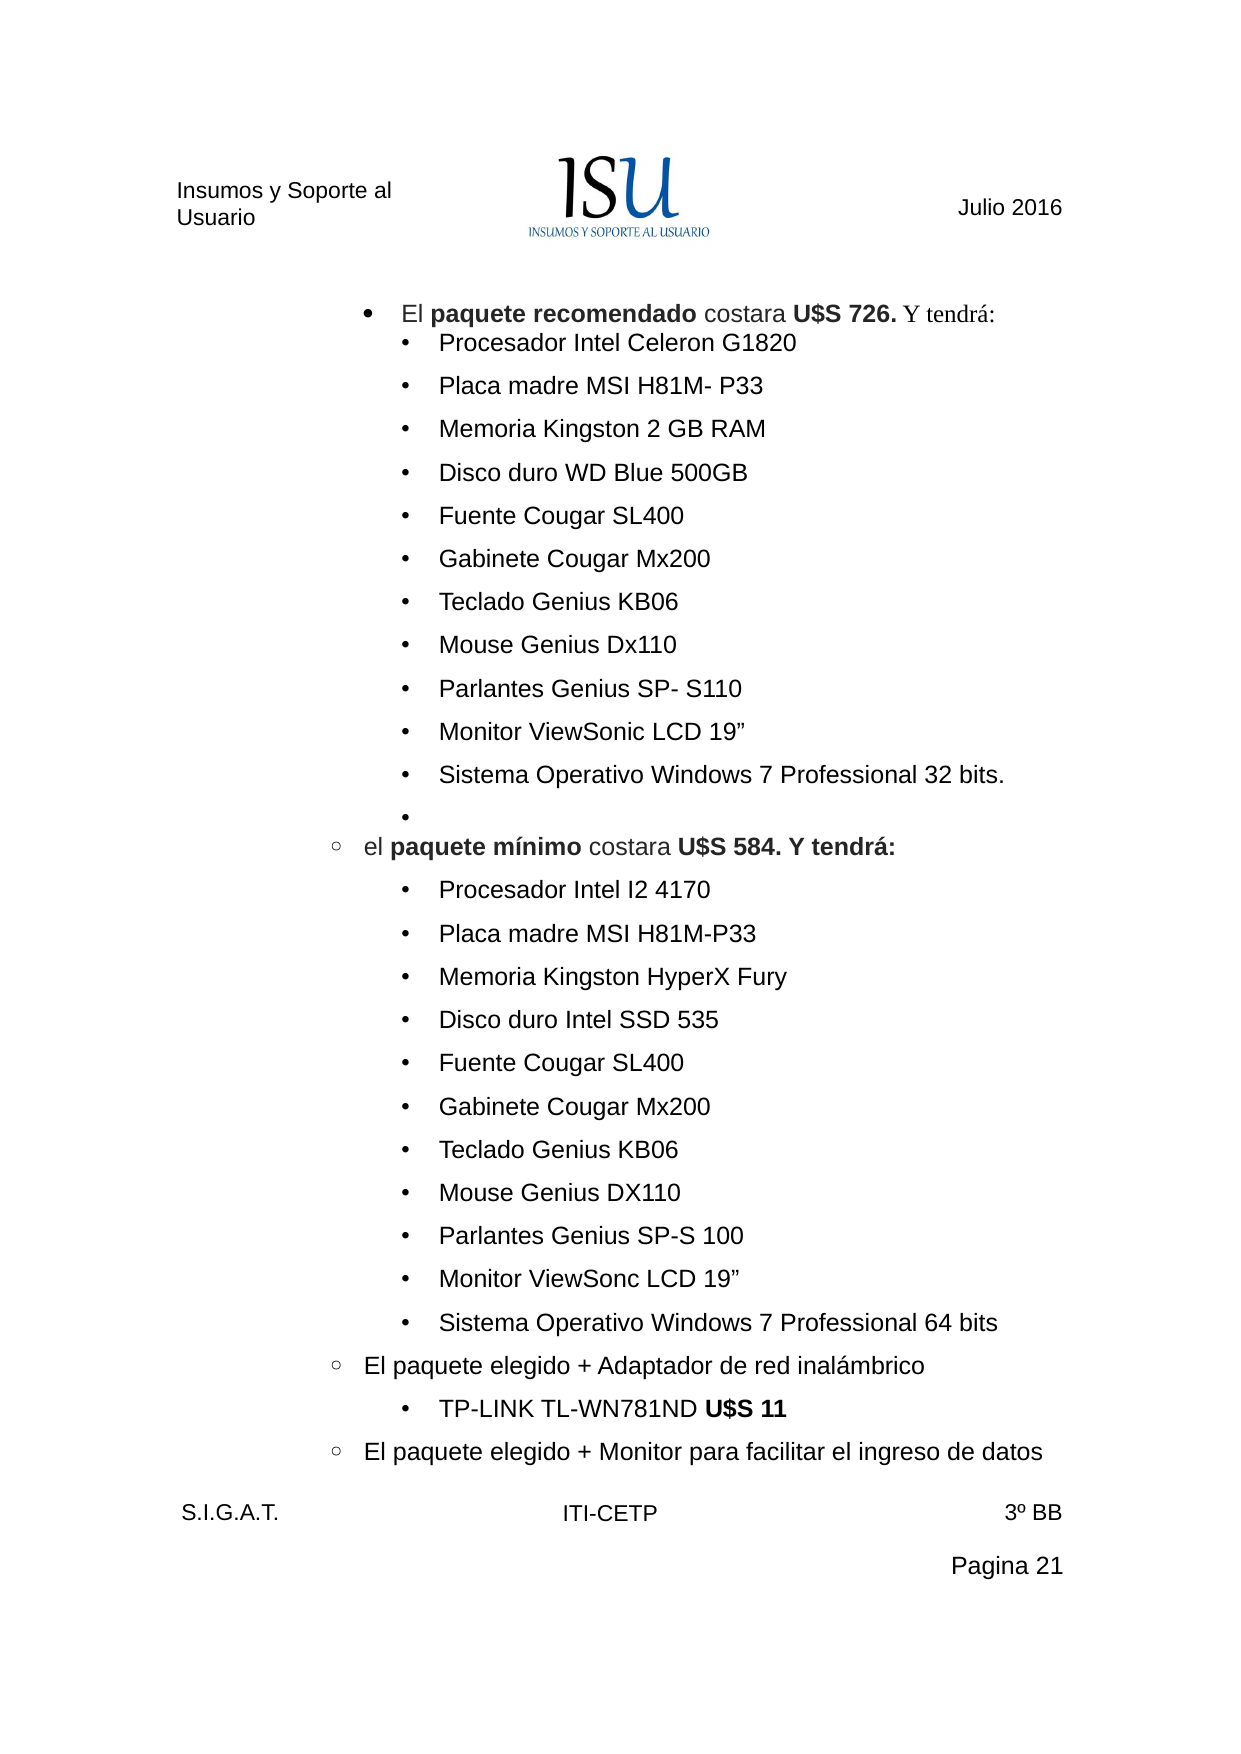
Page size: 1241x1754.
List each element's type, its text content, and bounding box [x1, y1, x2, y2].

list Disco duro WD Blue 500GB [401, 457, 1063, 486]
list Disco duro Intel SSD 535 [401, 1005, 1063, 1034]
list Sistema Operativo Windows 7 Professional 32 bits. [401, 760, 1063, 789]
list El paquete elegido + Monitor para facilitar el ingreso de datos [326, 1437, 1063, 1466]
list Parlantes Genius SP- S110 [401, 674, 1063, 702]
list Mouse Genius DX110 [401, 1178, 1063, 1207]
list Fuente Cougar SL400 [401, 1048, 1063, 1077]
list Placa madre MSI H81M- P33 [401, 371, 1063, 400]
list Memoria Kingston HyperX Fury [401, 962, 1063, 991]
list Sistema Operativo Windows 7 Professional 64 bits [401, 1308, 1063, 1337]
list El paquete elegido + Adaptador de red inalámbrico [326, 1351, 1063, 1380]
list Gabinete Cougar Mx200 [401, 1092, 1063, 1120]
list Monitor ViewSonc LCD 19” [401, 1264, 1063, 1293]
list Monitor ViewSonic LCD 19” [401, 717, 1063, 746]
list Procesador Intel Celeron G1820 [401, 328, 1063, 357]
list Procesador Intel I2 4170 [401, 875, 1063, 904]
list Memoria Kingston 2 GB RAM [401, 414, 1063, 443]
list Mouse Genius Dx110 [401, 630, 1063, 659]
list Teclado Genius KB06 [401, 587, 1063, 616]
list Parlantes Genius SP-S 100 [401, 1221, 1063, 1250]
list TP-LINK TL-WN781ND U$S 11 [401, 1394, 1063, 1423]
picture [517, 138, 723, 252]
list Fuente Cougar SL400 [401, 501, 1063, 529]
list Gabinete Cougar Mx200 [401, 544, 1063, 573]
list el paquete mínimo costara U$S 584. Y tendrá: [326, 832, 1063, 861]
list Placa madre MSI H81M-P33 [401, 919, 1063, 947]
list El paquete recomendado costara U$S 726. Y tendrá: [363, 299, 1063, 328]
list Teclado Genius KB06 [401, 1135, 1063, 1164]
